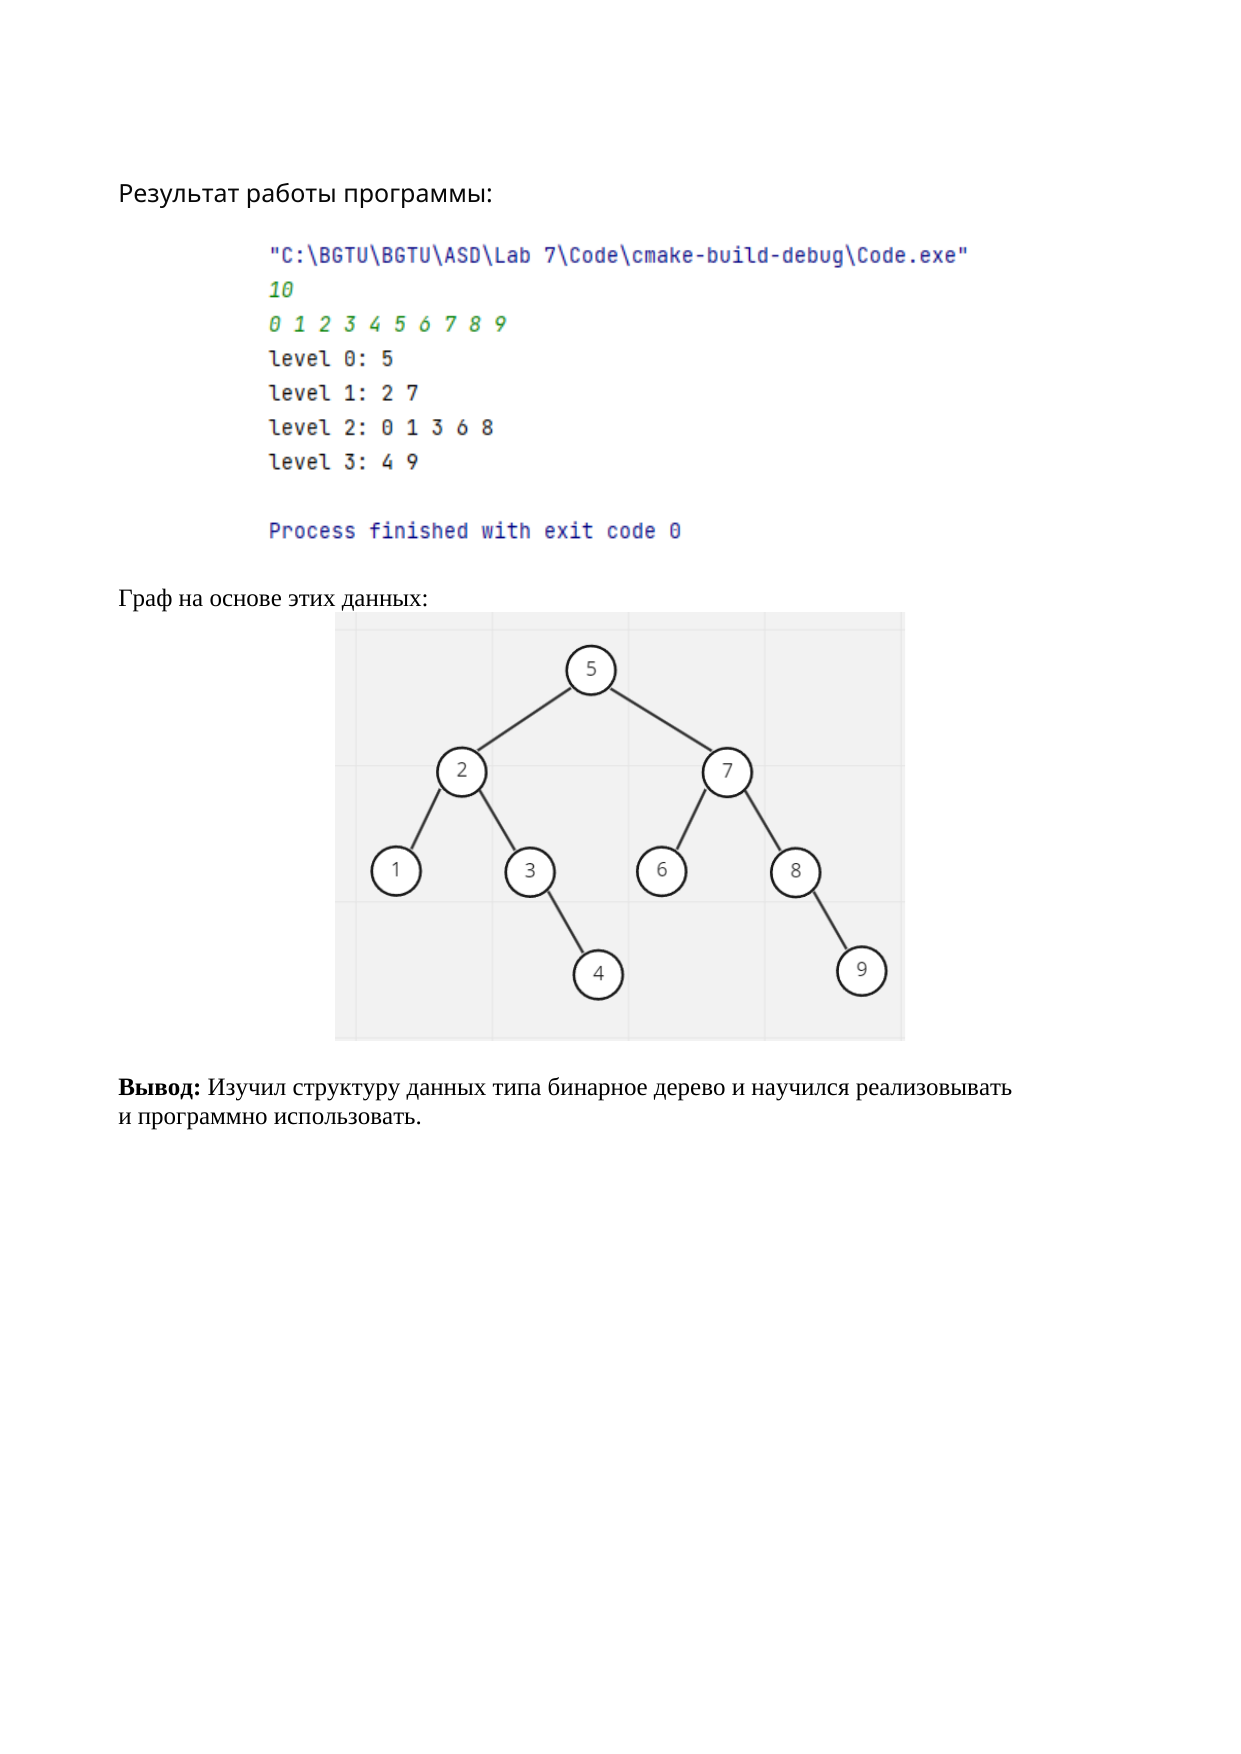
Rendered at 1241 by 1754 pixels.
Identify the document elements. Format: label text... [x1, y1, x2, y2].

picture [335, 612, 906, 1041]
picture [258, 238, 982, 548]
text Результат работы программы: [118, 176, 1122, 238]
text Вывод: Изучил структуру данных типа бинарное дерево и научился реализовывать и программно использовать. [118, 1072, 1017, 1130]
text Граф на основе этих данных: [118, 583, 1017, 612]
